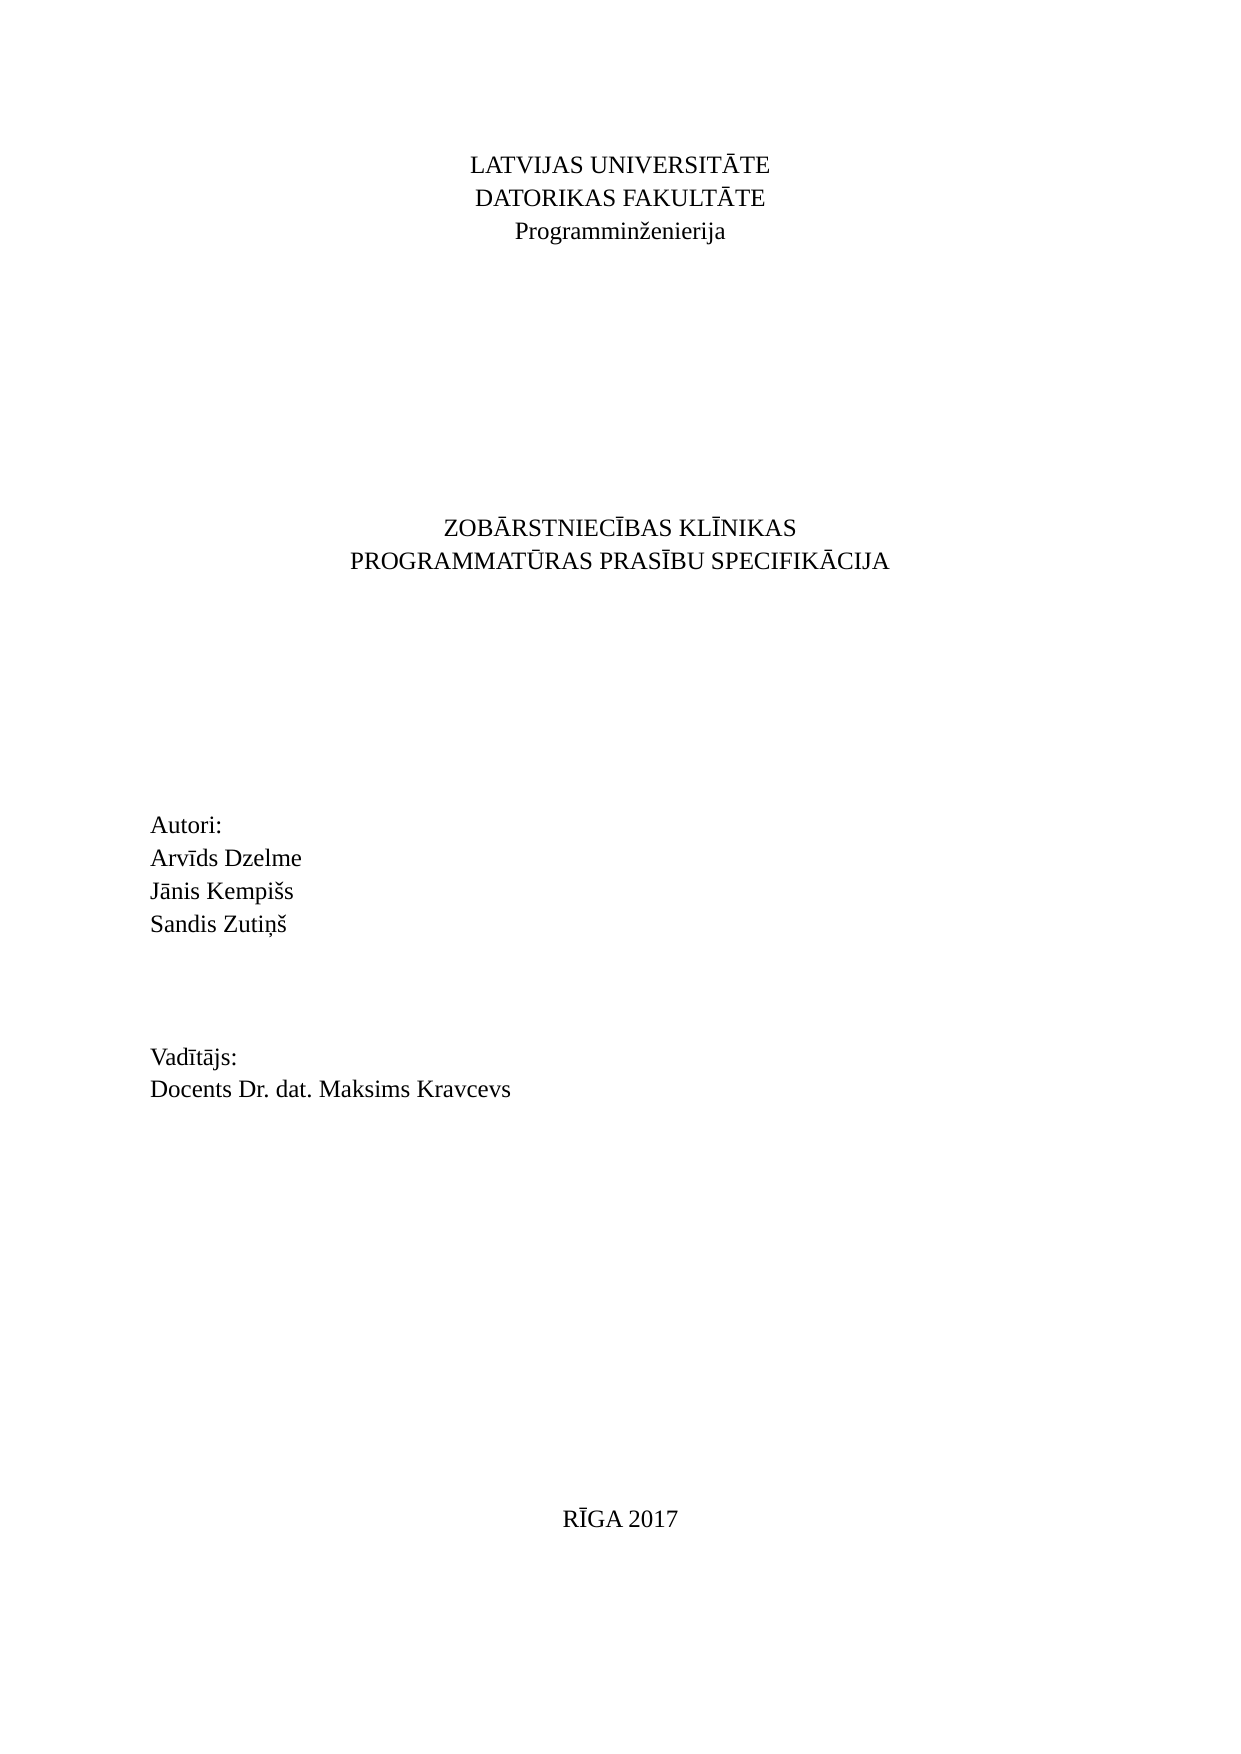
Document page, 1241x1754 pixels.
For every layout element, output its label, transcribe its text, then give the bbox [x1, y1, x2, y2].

text Vadītājs: [150, 1042, 1090, 1070]
text LATVIJAS UNIVERSITĀTE [150, 150, 1090, 179]
text Programminženierija [150, 216, 1090, 245]
text Autori: [150, 810, 1090, 839]
text Jānis Kempišs [150, 876, 1090, 905]
text RĪGA 2017 [150, 1504, 1090, 1533]
text ZOBĀRSTNIECĪBAS KLĪNIKAS [150, 513, 1090, 542]
text DATORIKAS FAKULTĀTE [150, 183, 1090, 212]
text Arvīds Dzelme [150, 843, 1090, 872]
text Sandis Zutiņš [150, 909, 1090, 938]
text PROGRAMMATŪRAS PRASĪBU SPECIFIKĀCIJA [150, 546, 1090, 575]
text Docents Dr. dat. Maksims Kravcevs [150, 1074, 1090, 1103]
